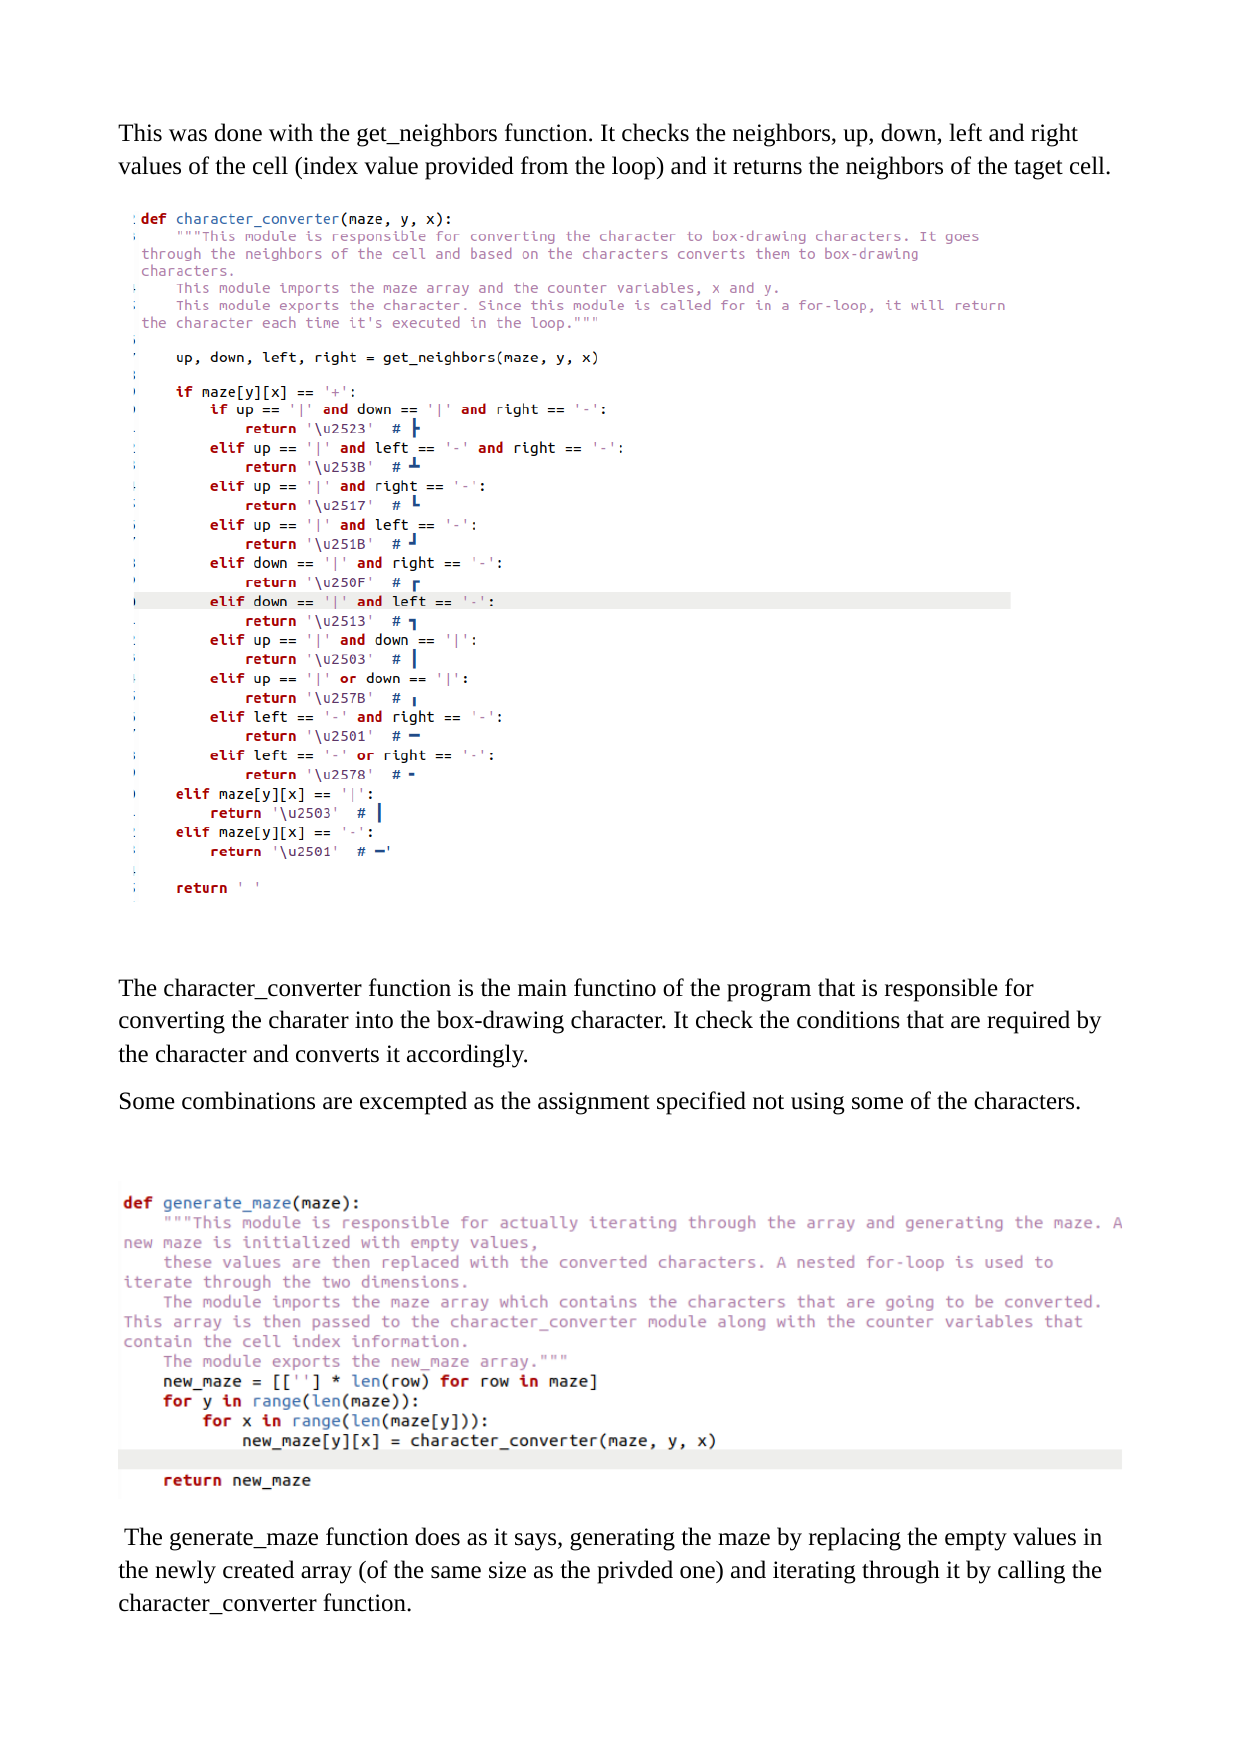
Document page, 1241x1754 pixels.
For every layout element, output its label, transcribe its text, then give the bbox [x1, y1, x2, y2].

picture [133, 211, 1011, 902]
text Some combinations are excempted as the assignment specified not using some of the characters. [118, 1086, 1122, 1115]
text The character_converter function is the main functino of the program that is responsible for converting the charater into the box-drawing character. It check the conditions that are required by the character and converts it accordingly. [118, 973, 1122, 1067]
text The generate_maze function does as it says, generating the maze by replacing the empty values in the newly created array (of the same size as the privded one) and iterating through it by calling the character_converter function. [118, 1499, 1122, 1617]
text This was done with the get_neighbors function. It checks the neighbors, up, down, left and right values of the cell (index value provided from the loop) and it returns the neighbors of the taget cell. [118, 118, 1122, 180]
picture [118, 1181, 1123, 1499]
